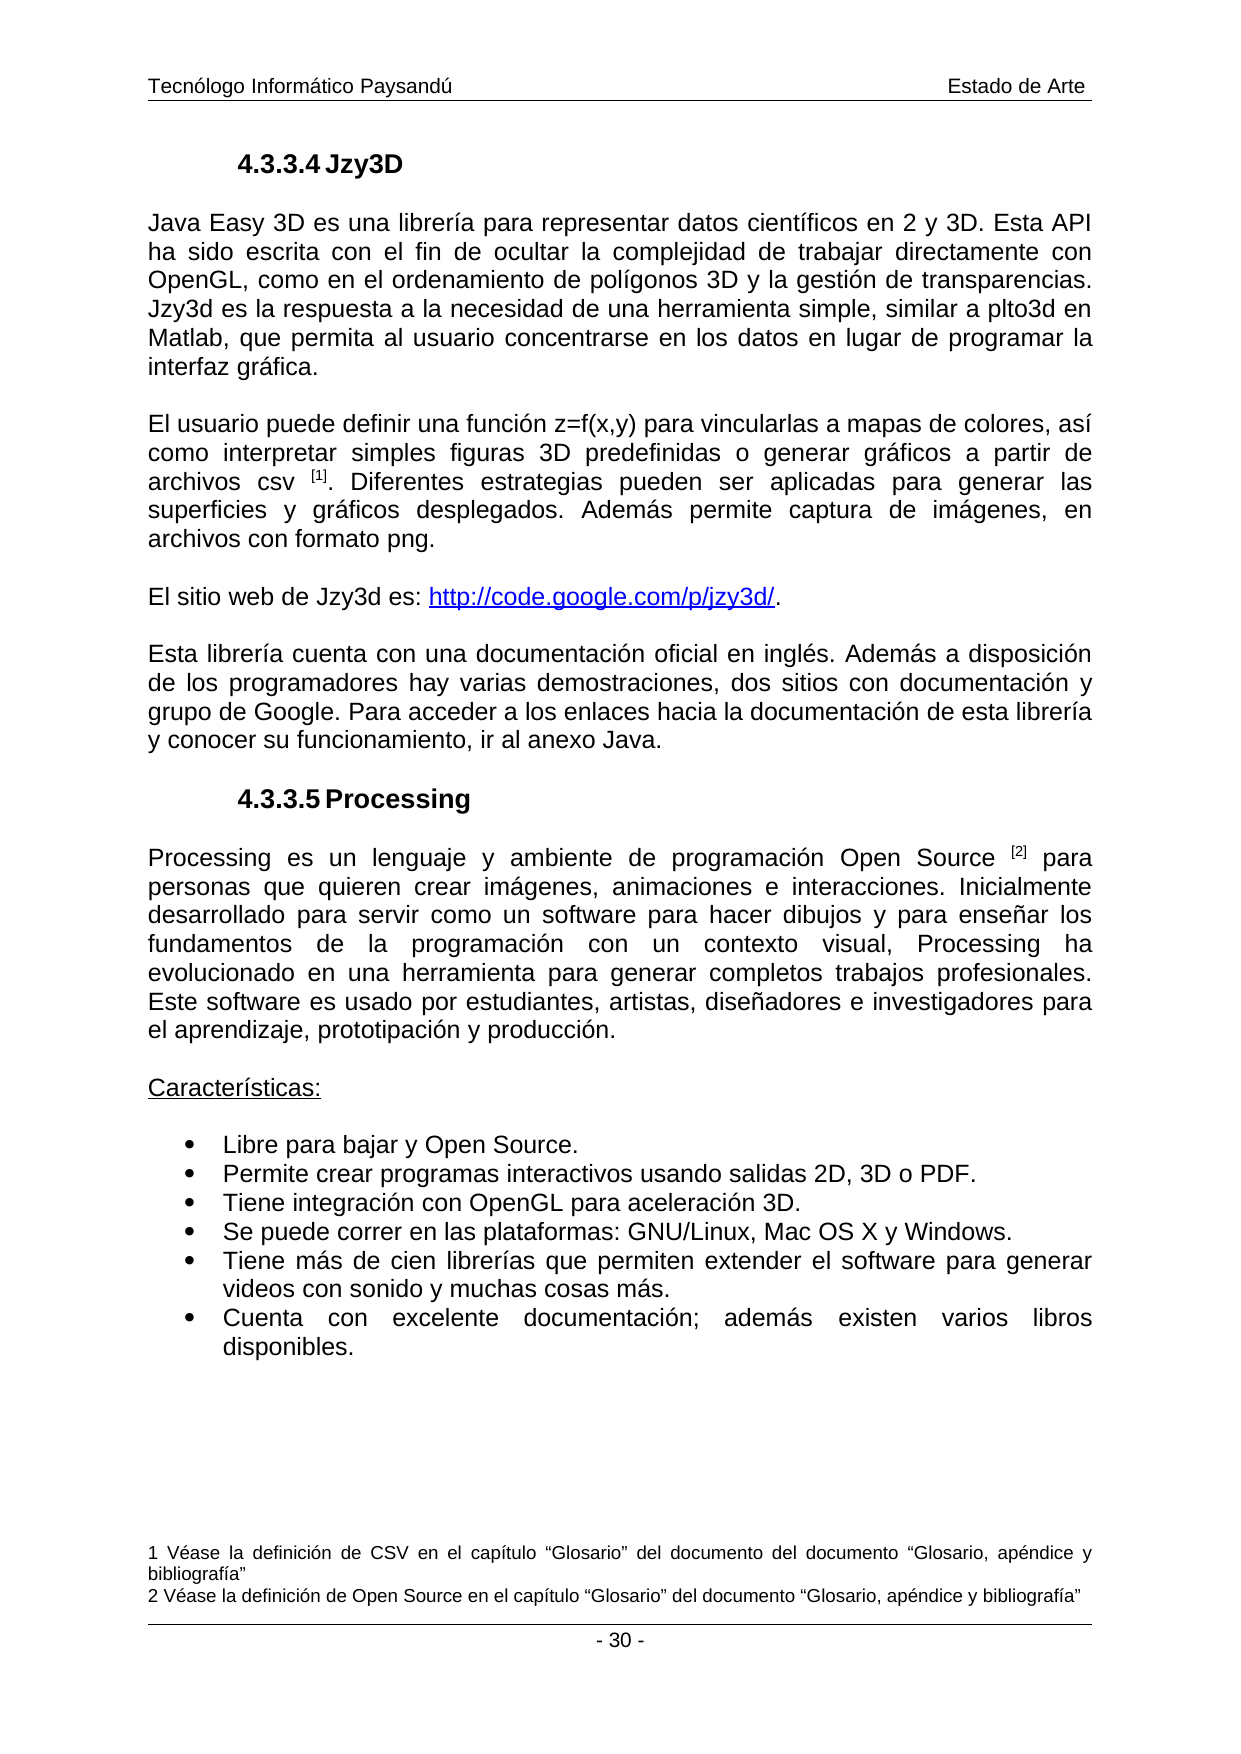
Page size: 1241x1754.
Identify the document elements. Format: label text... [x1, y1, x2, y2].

list Libre para bajar y Open Source. [185, 1130, 1092, 1159]
text Véase la definición de CSV en el capítulo “Glosario” del documento del documento “Glosario, apéndice y bibliografía” [148, 1542, 1092, 1585]
text El sitio web de Jzy3d es: http://code.google.com/p/jzy3d/. [148, 581, 1092, 610]
list Cuenta con excelente documentación; además existen varios libros disponibles. [185, 1303, 1092, 1361]
subtitle Jzy3D [237, 148, 1092, 179]
subtitle Processing [237, 783, 1092, 814]
text El usuario puede definir una función z=f(x,y) para vincularlas a mapas de colores, así como interpretar simples figuras 3D predefinidas o generar gráficos a partir de archivos csv []. Diferentes estrategias pueden ser aplicadas para generar las superficies y gráficos desplegados. Además permite captura de imágenes, en archivos con formato png. [148, 409, 1092, 553]
text Java Easy 3D es una librería para representar datos científicos en 2 y 3D. Esta API ha sido escrita con el fin de ocultar la complejidad de trabajar directamente con OpenGL, como en el ordenamiento de polígonos 3D y la gestión de transparencias. Jzy3d es la respuesta a la necesidad de una herramienta simple, similar a plto3d en Matlab, que permita al usuario concentrarse en los datos en lugar de programar la interfaz gráfica. [148, 208, 1092, 380]
list Tiene más de cien librerías que permiten extender el software para generar videos con sonido y muchas cosas más. [185, 1246, 1092, 1303]
list Se puede correr en las plataformas: GNU/Linux, Mac OS X y Windows. [185, 1217, 1092, 1246]
text Características: [148, 1073, 1092, 1101]
text Processing es un lenguaje y ambiente de programación Open Source [] para personas que quieren crear imágenes, animaciones e interacciones. Inicialmente desarrollado para servir como un software para hacer dibujos y para enseñar los fundamentos de la programación con un contexto visual, Processing ha evolucionado en una herramienta para generar completos trabajos profesionales. Este software es usado por estudiantes, artistas, diseñadores e investigadores para el aprendizaje, prototipación y producción. [148, 843, 1092, 1044]
list Permite crear programas interactivos usando salidas 2D, 3D o PDF. [185, 1159, 1092, 1188]
text Véase la definición de Open Source en el capítulo “Glosario” del documento “Glosario, apéndice y bibliografía” [148, 1585, 1092, 1606]
list Tiene integración con OpenGL para aceleración 3D. [185, 1188, 1092, 1217]
text Esta librería cuenta con una documentación oficial en inglés. Además a disposición de los programadores hay varias demostraciones, dos sitios con documentación y grupo de Google. Para acceder a los enlaces hacia la documentación de esta librería y conocer su funcionamiento, ir al anexo Java. [148, 639, 1092, 754]
